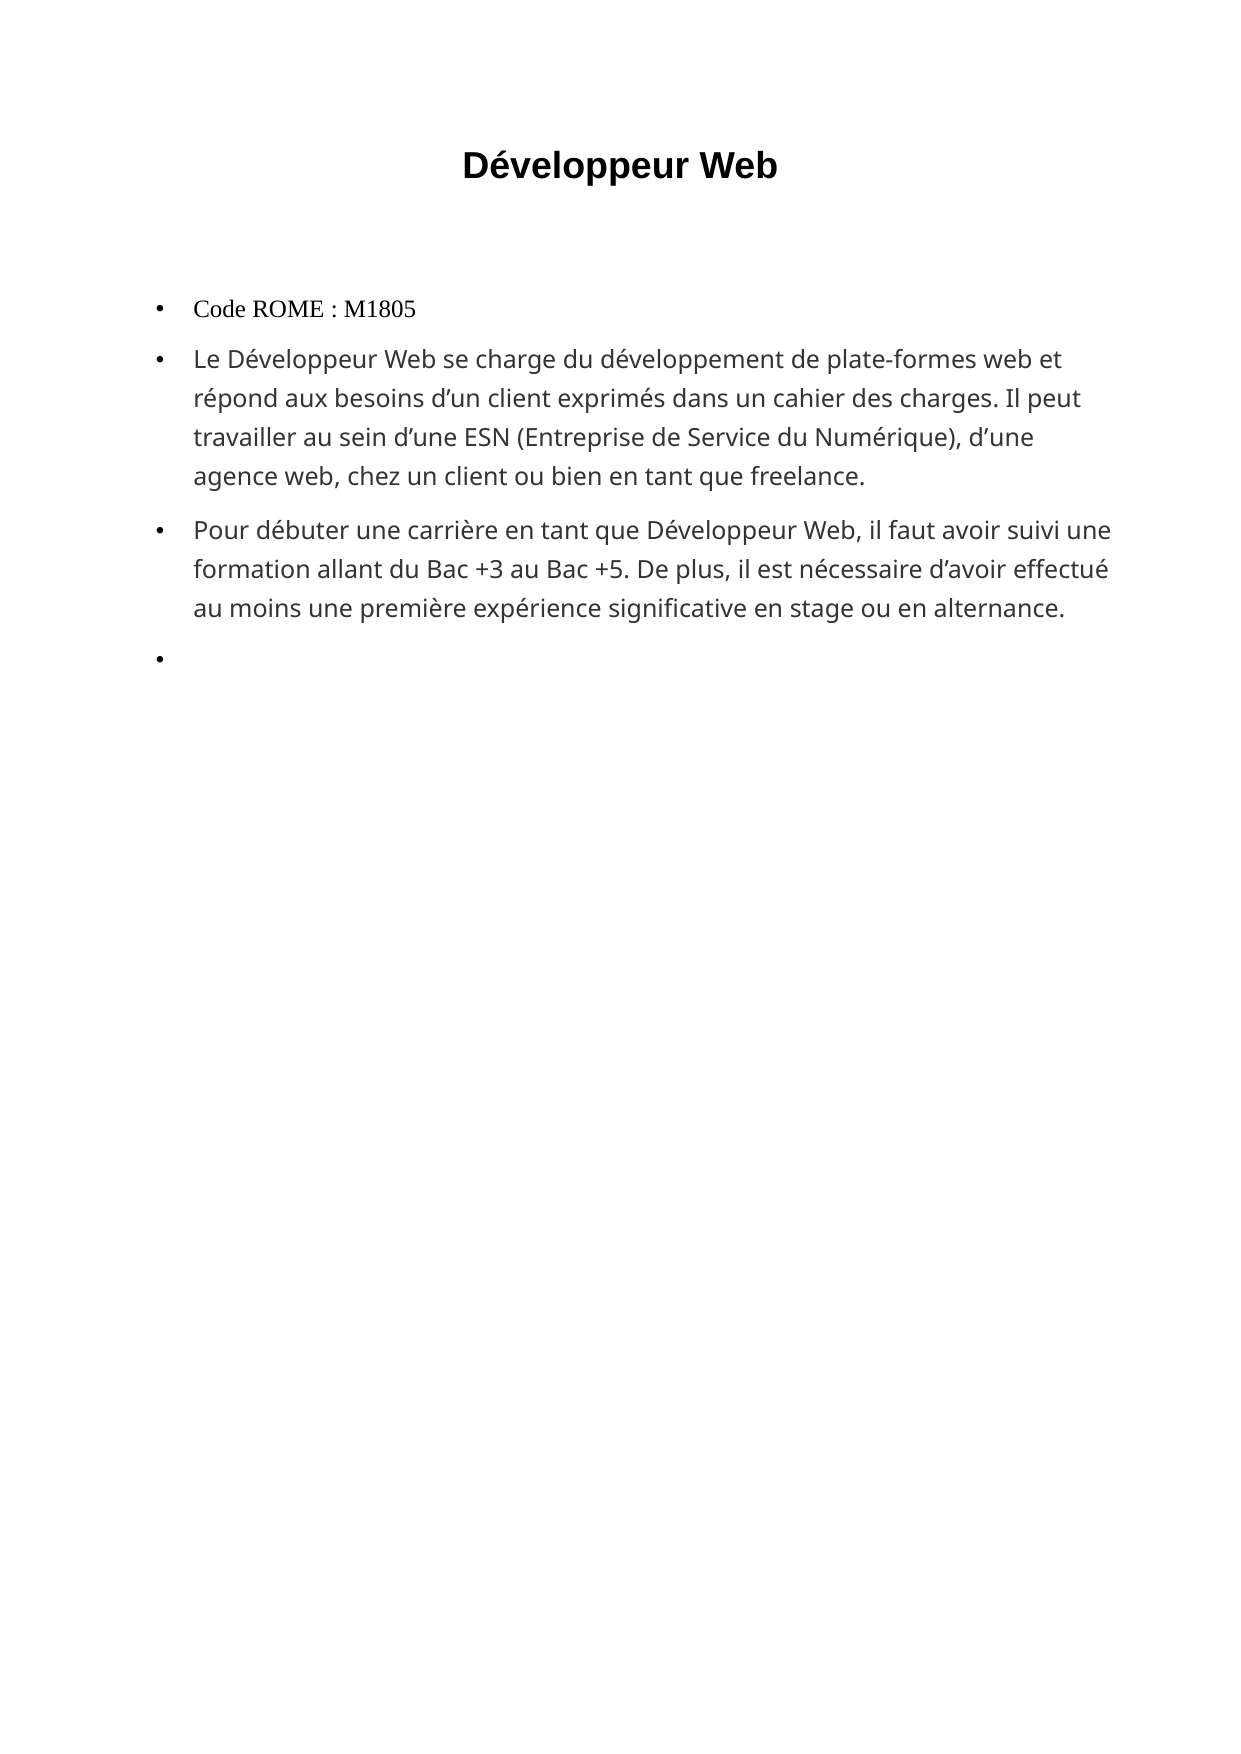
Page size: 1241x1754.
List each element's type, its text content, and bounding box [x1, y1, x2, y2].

subtitle Développeur Web [118, 143, 1122, 186]
list Code ROME : M1805 [156, 294, 1122, 323]
list Le Développeur Web se charge du développement de plate-formes web et répond aux besoins d’un client exprimés dans un cahier des charges. Il peut travailler au sein d’une ESN (Entreprise de Service du Numérique), d’une agence web, chez un client ou bien en tant que freelance. [156, 342, 1122, 493]
list Pour débuter une carrière en tant que Développeur Web, il faut avoir suivi une formation allant du Bac +3 au Bac +5. De plus, il est nécessaire d’avoir effectué au moins une première expérience significative en stage ou en alternance. [156, 513, 1122, 625]
